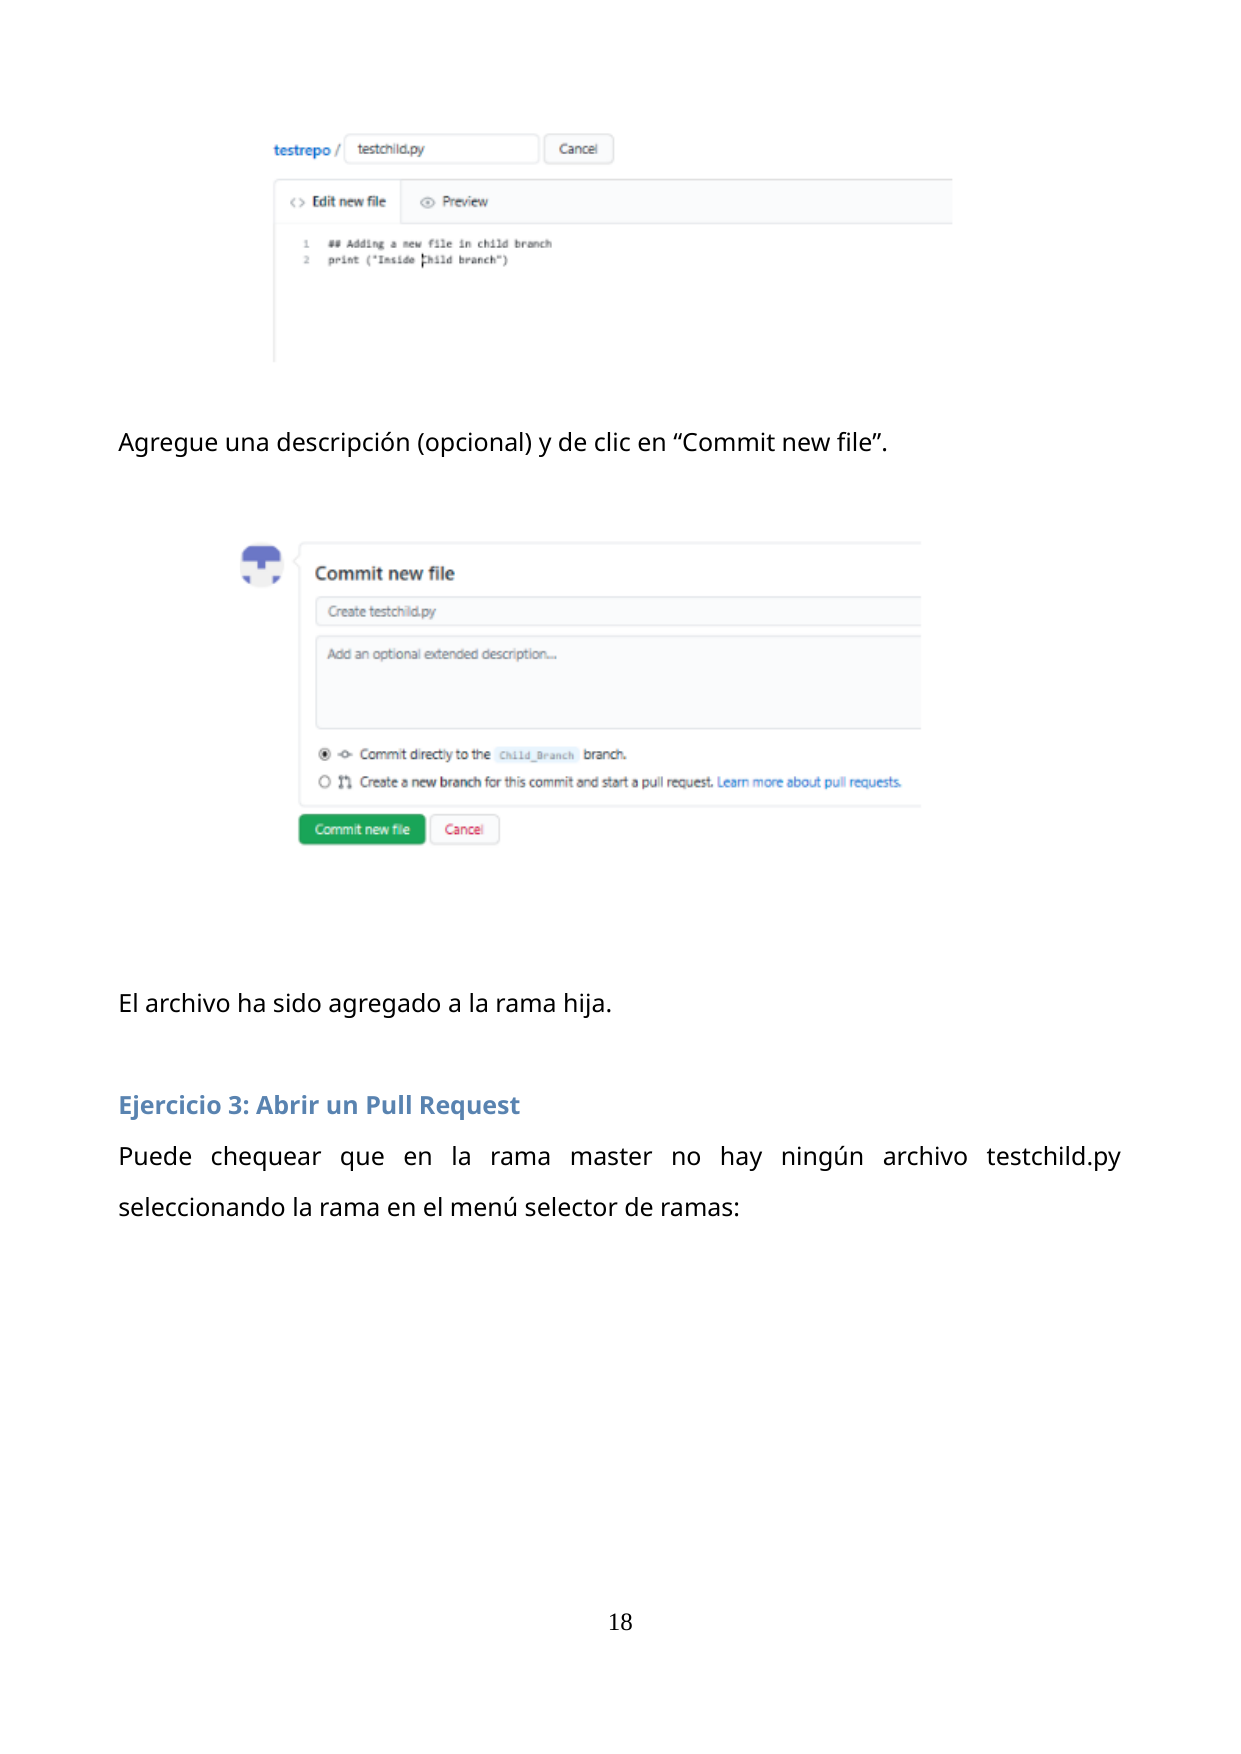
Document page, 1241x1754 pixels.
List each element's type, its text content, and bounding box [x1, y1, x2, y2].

text El archivo ha sido agregado a la rama hija. [118, 986, 1122, 1020]
text Agregue una descripción (opcional) y de clic en “Commit new file”. [118, 424, 1122, 458]
picture [239, 526, 1001, 855]
text Puede chequear que en la rama master no hay ningún archivo testchild.py seleccionando la rama en el menú selector de ramas: [118, 1139, 1122, 1224]
text Ejercicio 3: Abrir un Pull Request [118, 1088, 1122, 1122]
picture [264, 118, 976, 378]
